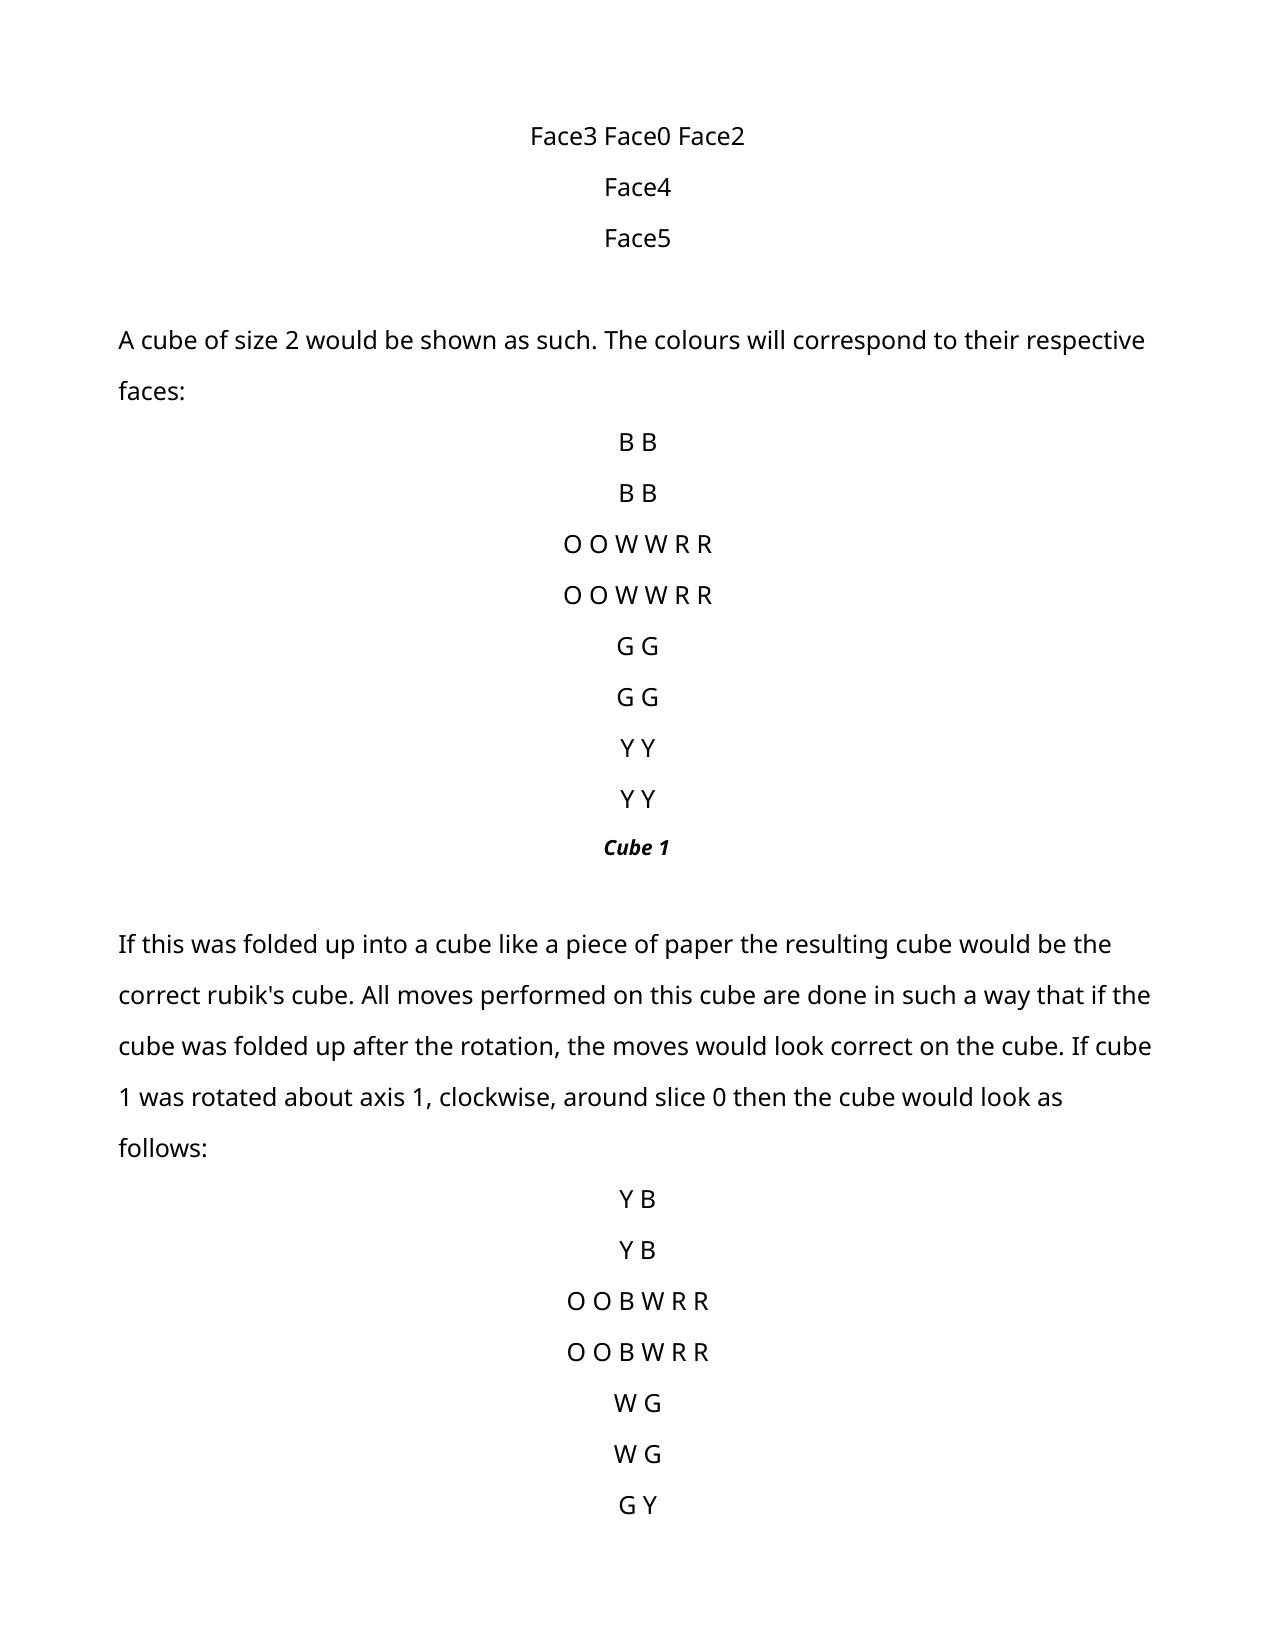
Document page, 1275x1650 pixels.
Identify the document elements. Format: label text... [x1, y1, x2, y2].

text W G [118, 1386, 1157, 1420]
text O O B W R R [118, 1335, 1157, 1369]
text Y B [118, 1233, 1157, 1267]
text O O B W R R [118, 1284, 1157, 1318]
text B B [118, 424, 1157, 458]
text Face3 Face0 Face2 [118, 118, 1157, 152]
text If this was folded up into a cube like a piece of paper the resulting cube would be the correct rubik's cube. All moves performed on this cube are done in such a way that if the cube was folded up after the rotation, the moves would look correct on the cube. If cube 1 was rotated about axis 1, clockwise, around slice 0 then the cube would look as follows: [118, 926, 1157, 1164]
text B B [118, 475, 1157, 509]
text Face5 [118, 220, 1157, 254]
text O O W W R R [118, 577, 1157, 612]
text Y Y [118, 731, 1157, 765]
text Y B [118, 1182, 1157, 1216]
text O O W W R R [118, 526, 1157, 561]
text G Y [118, 1488, 1157, 1522]
text A cube of size 2 would be shown as such. The colours will correspond to their respective faces: [118, 322, 1157, 407]
text W G [118, 1437, 1157, 1471]
text Y Y [118, 782, 1157, 816]
text Face4 [118, 169, 1157, 203]
text G G [118, 679, 1157, 714]
text G G [118, 628, 1157, 663]
text Cube 1 [118, 833, 1157, 861]
